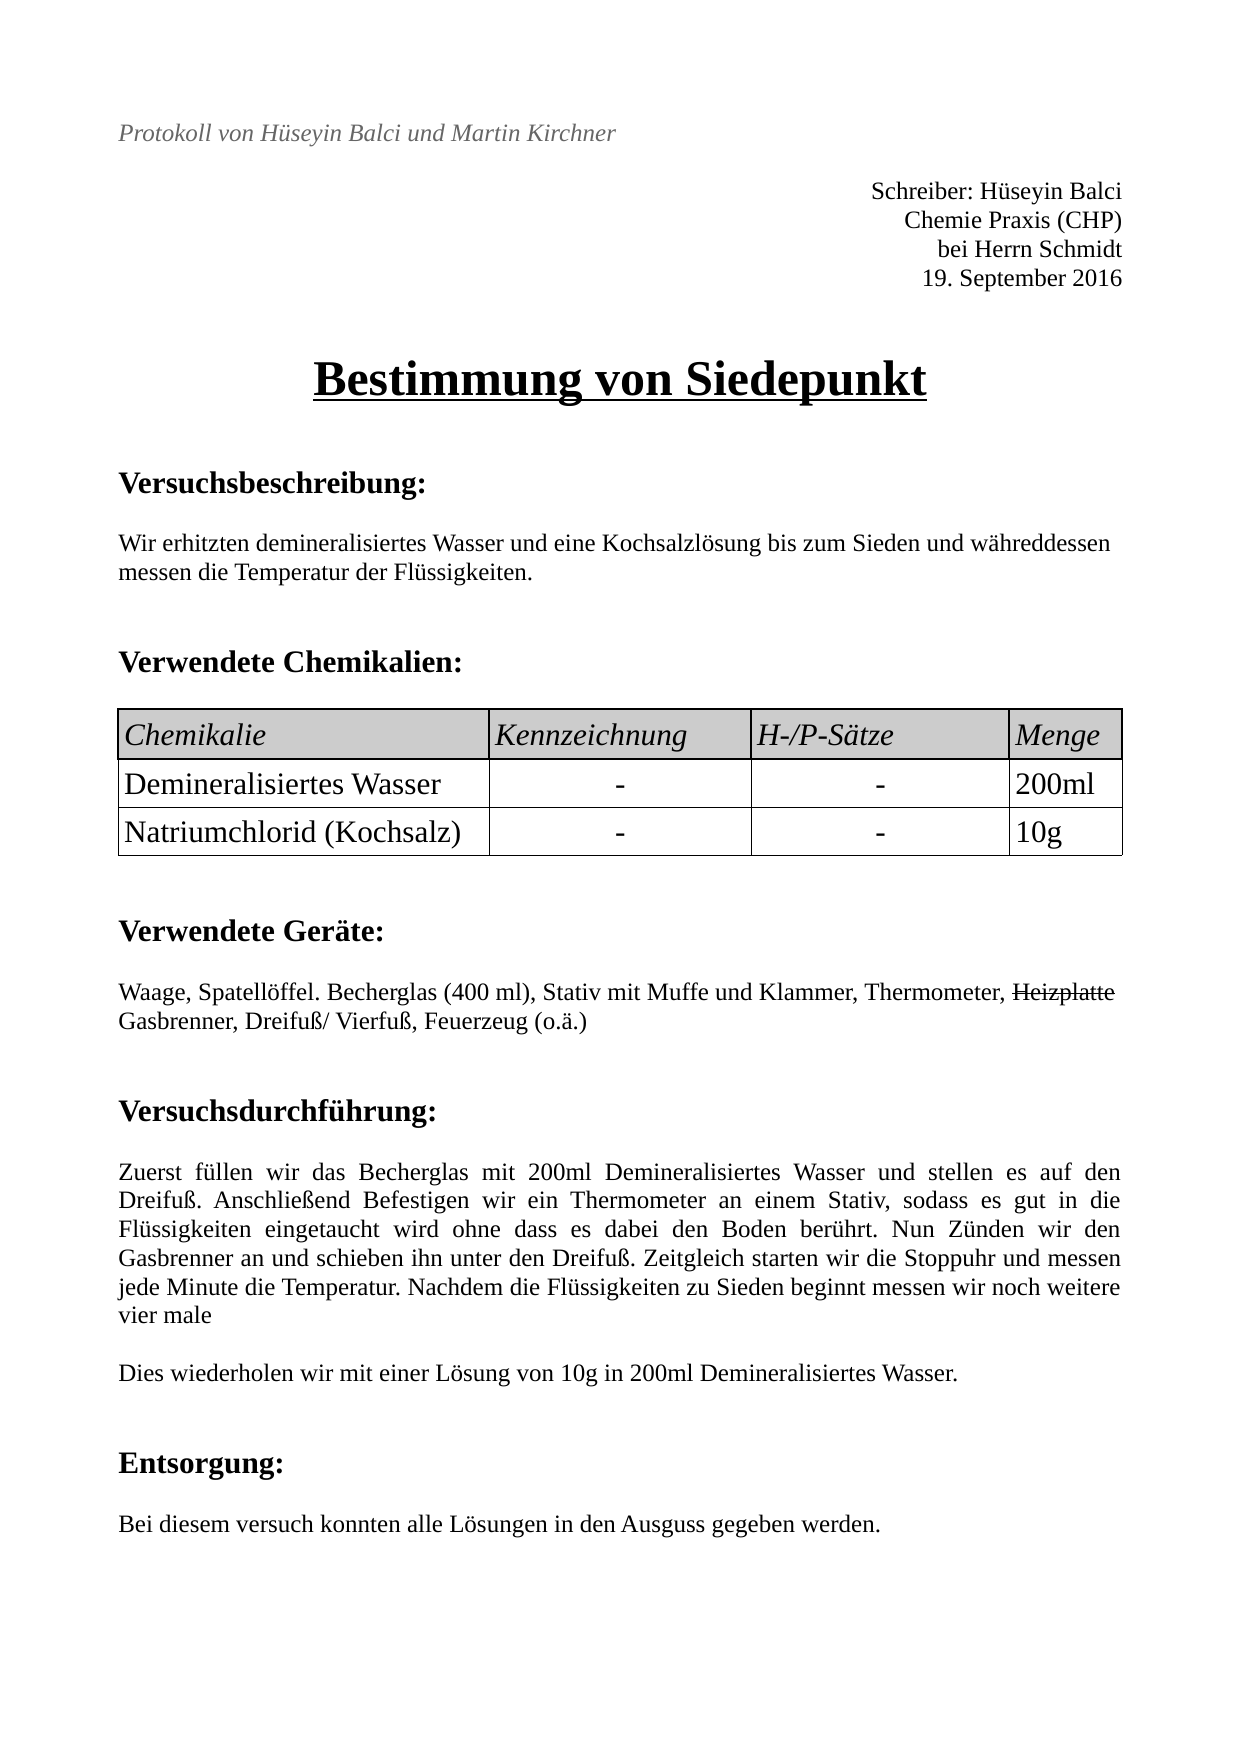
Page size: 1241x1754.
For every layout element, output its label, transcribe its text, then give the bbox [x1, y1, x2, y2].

table_header Chemikalie [119, 710, 488, 758]
text Waage, Spatellöffel. Becherglas (400 ml), Stativ mit Muffe und Klammer, Thermometer, Heizplatte [118, 977, 1122, 1006]
table_cell - [490, 760, 751, 807]
table_cell - [752, 808, 1009, 855]
text Versuchsbeschreibung: [118, 464, 1122, 500]
text Verwendete Chemikalien: [118, 643, 1122, 679]
text Bei diesem versuch konnten alle Lösungen in den Ausguss gegeben werden. [118, 1509, 1122, 1538]
text Dies wiederholen wir mit einer Lösung von 10g in 200ml Demineralisiertes Wasser. [118, 1358, 1122, 1387]
table_cell Natriumchlorid (Kochsalz) [119, 808, 489, 855]
text Zuerst füllen wir das Becherglas mit 200ml Demineralisiertes Wasser und stellen es auf den Dreifuß. Anschließend Befestigen wir ein Thermometer an einem Stativ, sodass es gut in die Flüssigkeiten eingetaucht wird ohne dass es dabei den Boden berührt. Nun Zünden wir den Gasbrenner an und schieben ihn unter den Dreifuß. Zeitgleich starten wir die Stoppuhr und messen jede Minute die Temperatur. Nachdem die Flüssigkeiten zu Sieden beginnt messen wir noch weitere vier male [118, 1157, 1122, 1329]
text Entsorgung: [118, 1444, 1122, 1480]
table_cell 10g [1010, 808, 1122, 855]
text Gasbrenner, Dreifuß/ Vierfuß, Feuerzeug (o.ä.) [118, 1006, 1122, 1034]
text Verwendete Geräte: [118, 912, 1122, 948]
text Chemie Praxis (CHP) [118, 205, 1122, 234]
text Wir erhitzten demineralisiertes Wasser und eine Kochsalzlösung bis zum Sieden und währeddessen messen die Temperatur der Flüssigkeiten. [118, 528, 1122, 586]
table_header H-/P-Sätze [752, 710, 1008, 758]
table_cell Demineralisiertes Wasser [119, 760, 489, 807]
text bei Herrn Schmidt [118, 234, 1122, 263]
text Schreiber: Hüseyin Balci [118, 176, 1122, 205]
table_cell - [752, 760, 1009, 807]
text 19. September 2016 [118, 263, 1122, 291]
text Versuchsdurchführung: [118, 1092, 1122, 1128]
table_header Menge [1010, 710, 1121, 758]
table_cell - [490, 808, 751, 855]
table_cell 200ml [1010, 760, 1122, 807]
text Bestimmung von Siedepunkt [118, 349, 1122, 406]
table_header Kennzeichnung [490, 710, 750, 758]
